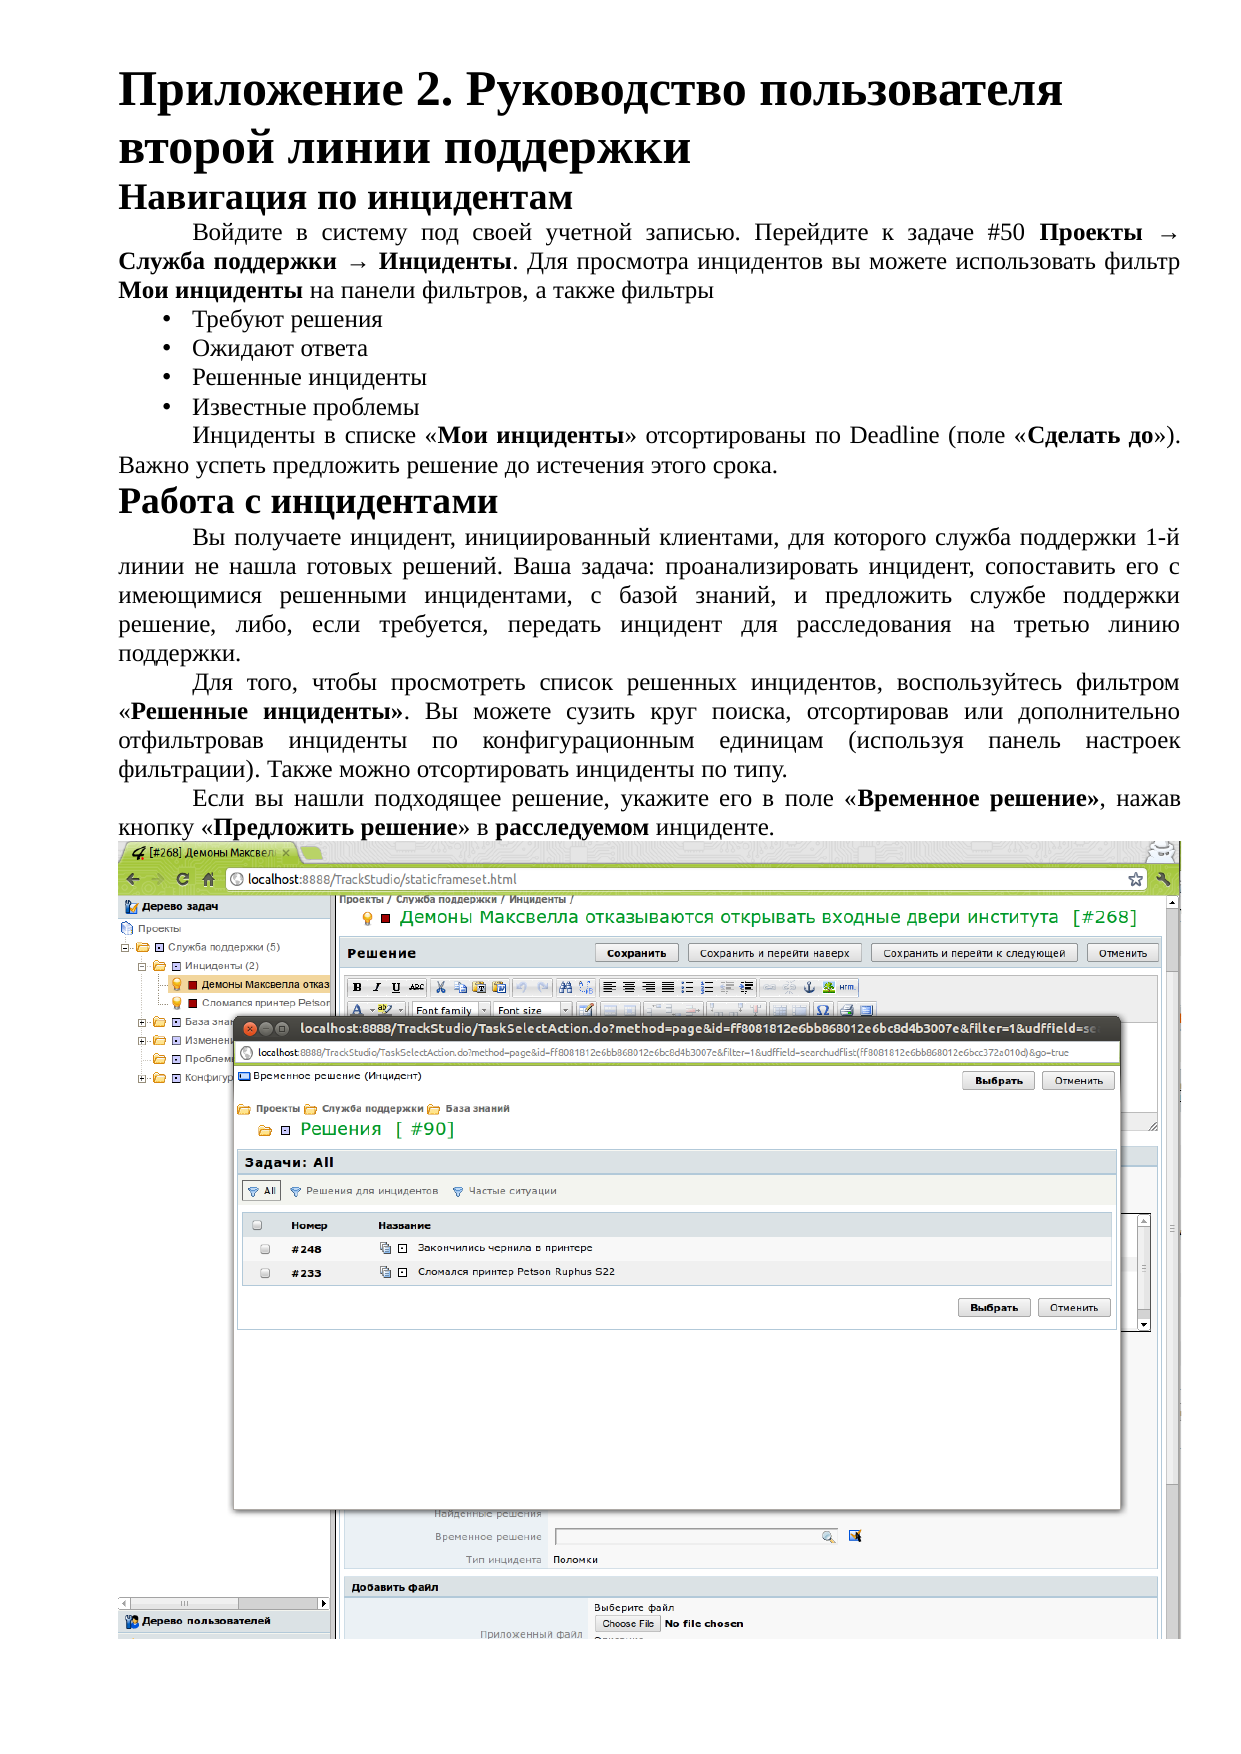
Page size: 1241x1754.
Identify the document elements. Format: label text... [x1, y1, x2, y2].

text Если вы нашли подходящее решение, укажите его в поле «Временное решение», нажав кнопку «Предложить решение» в расследуемом инциденте. [118, 783, 1181, 841]
text Войдите в систему под своей учетной записью. Перейдите к задаче #50 Проекты → Служба поддержки → Инциденты. Для просмотра инцидентов вы можете использовать фильтр Мои инциденты на панели фильтров, а также фильтры [118, 217, 1181, 304]
subtitle Приложение 2. Руководство пользователя второй линии поддержки [118, 59, 1181, 174]
list Решенные инциденты [162, 362, 1181, 391]
subtitle Работа с инцидентами [118, 478, 1181, 521]
text Вы получаете инцидент, инициированный клиентами, для которого служба поддержки 1-й линии не нашла готовых решений. Ваша задача: проанализировать инцидент, сопоставить его с имеющимися решенными инцидентами, с базой знаний, и предложить службе поддержки решение, либо, если требуется, передать инцидент для расследования на третью линию поддержки. [118, 521, 1181, 667]
list Требуют решения [162, 304, 1181, 333]
list Известные проблемы [162, 391, 1181, 420]
picture [118, 841, 1182, 1639]
subtitle Навигация по инцидентам [118, 174, 1181, 217]
list Ожидают ответа [162, 333, 1181, 362]
text Инциденты в списке «Мои инциденты» отсортированы по Deadline (поле «Сделать до»). Важно успеть предложить решение до истечения этого срока. [118, 420, 1181, 478]
text Для того, чтобы просмотреть список решенных инцидентов, воспользуйтесь фильтром «Решенные инциденты». Вы можете сузить круг поиска, отсортировав или дополнительно отфильтровав инциденты по конфигурационным единицам (используя панель настроек фильтрации). Также можно отсортировать инциденты по типу. [118, 667, 1181, 783]
